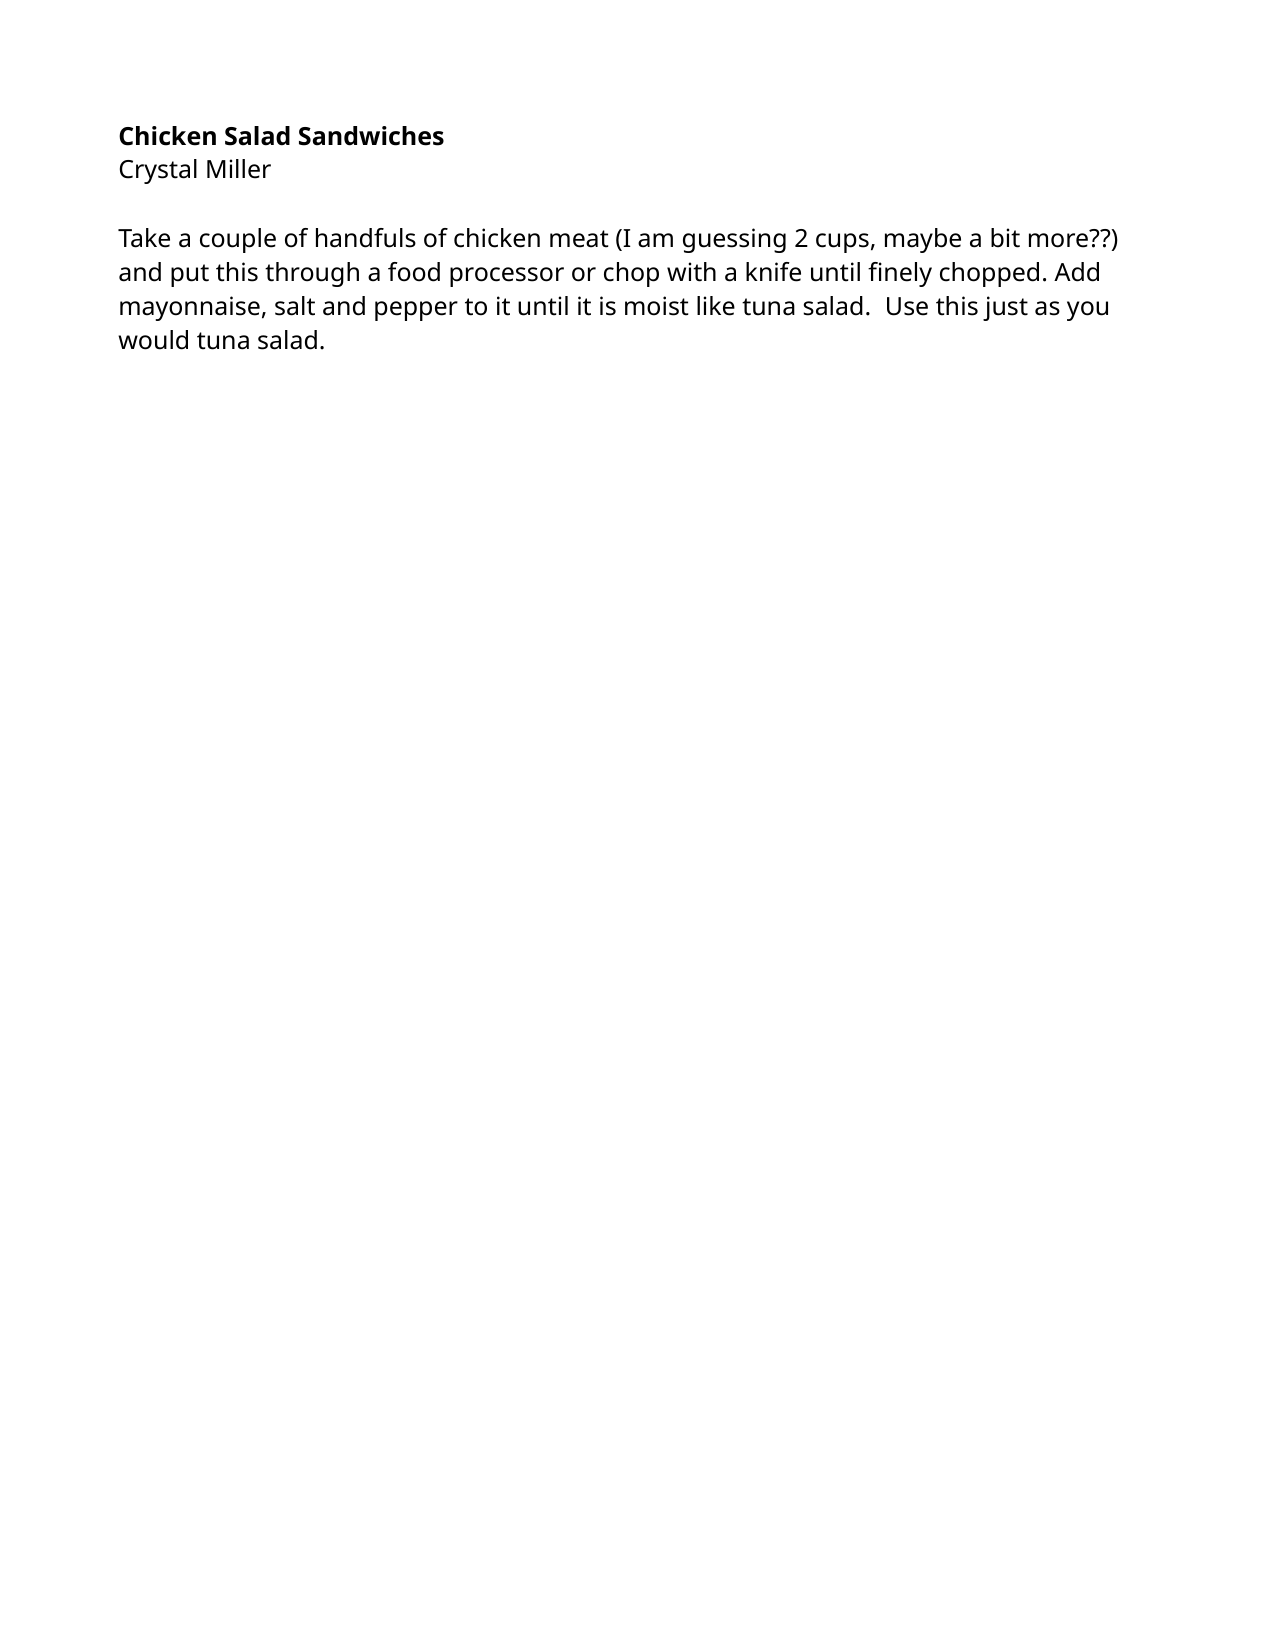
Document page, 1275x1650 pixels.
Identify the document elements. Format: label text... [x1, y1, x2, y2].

text Chicken Salad Sandwiches Crystal Miller Take a couple of handfuls of chicken meat (I am guessing 2 cups, maybe a bit more??) and put this through a food processor or chop with a knife until finely chopped. Add mayonnaise, salt and pepper to it until it is moist like tuna salad. Use this just as you would tuna salad. [118, 118, 1157, 357]
